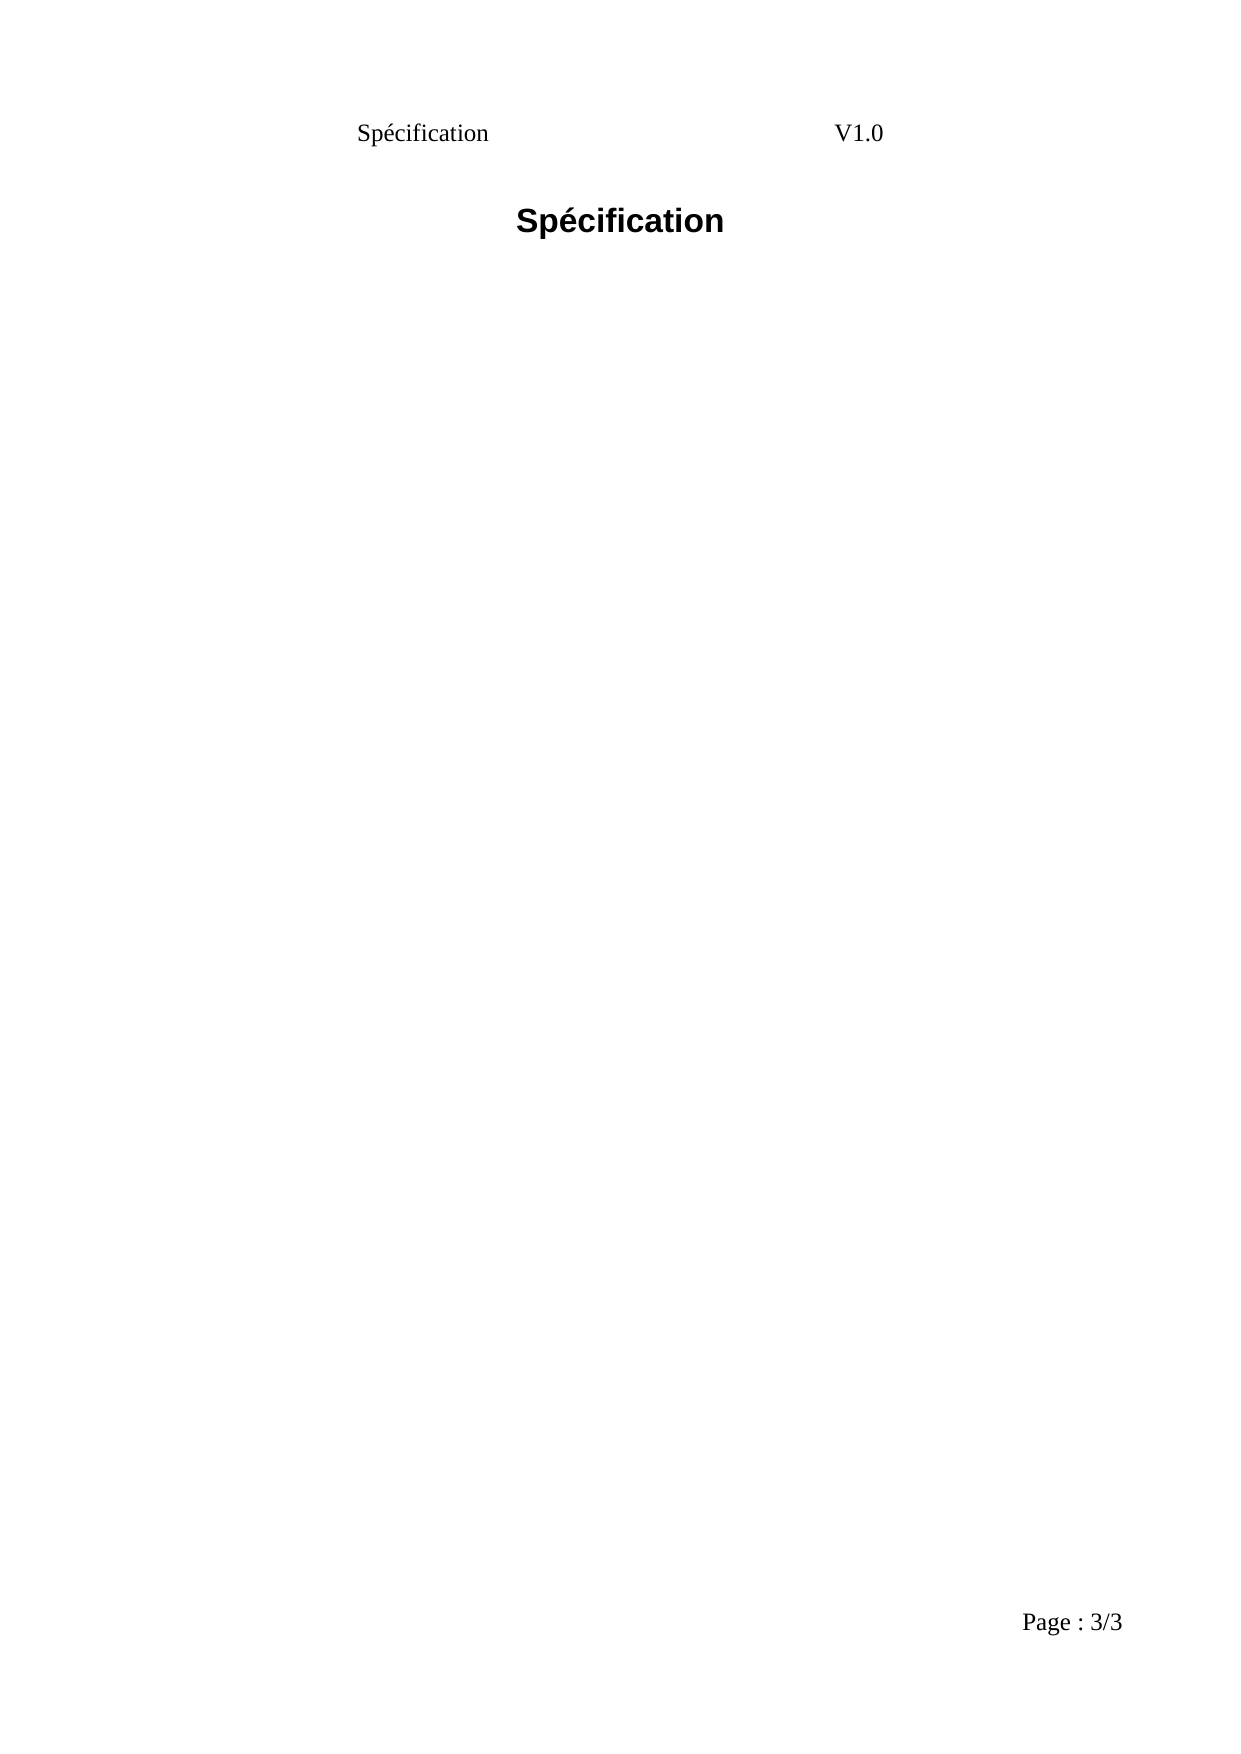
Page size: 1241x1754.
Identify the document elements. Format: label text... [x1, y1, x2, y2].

subtitle Spécification [118, 201, 1122, 240]
